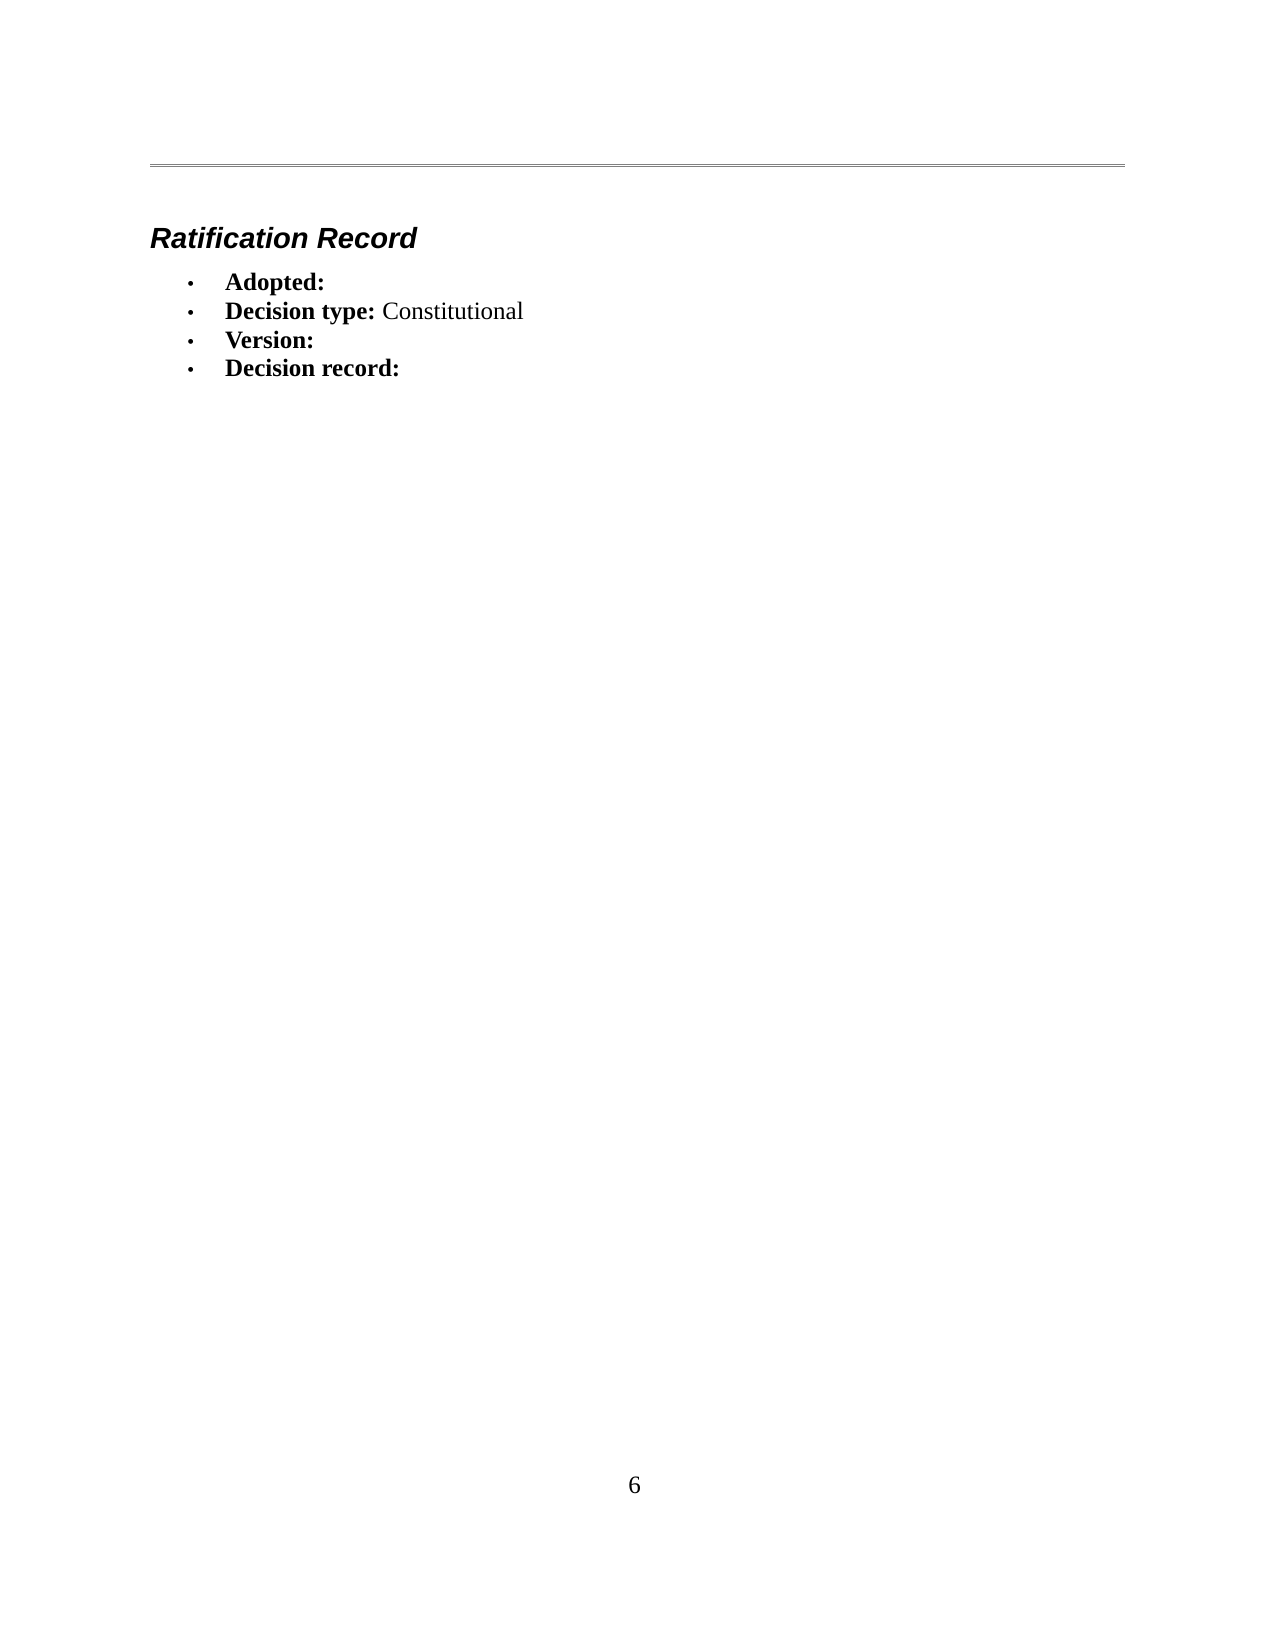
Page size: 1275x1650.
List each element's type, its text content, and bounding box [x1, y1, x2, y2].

subtitle Ratification Record [150, 221, 1125, 255]
list Version: [187, 325, 1125, 353]
list Decision record: [187, 353, 1125, 382]
list Decision type: Constitutional [187, 296, 1125, 325]
list Adopted: [187, 267, 1125, 296]
